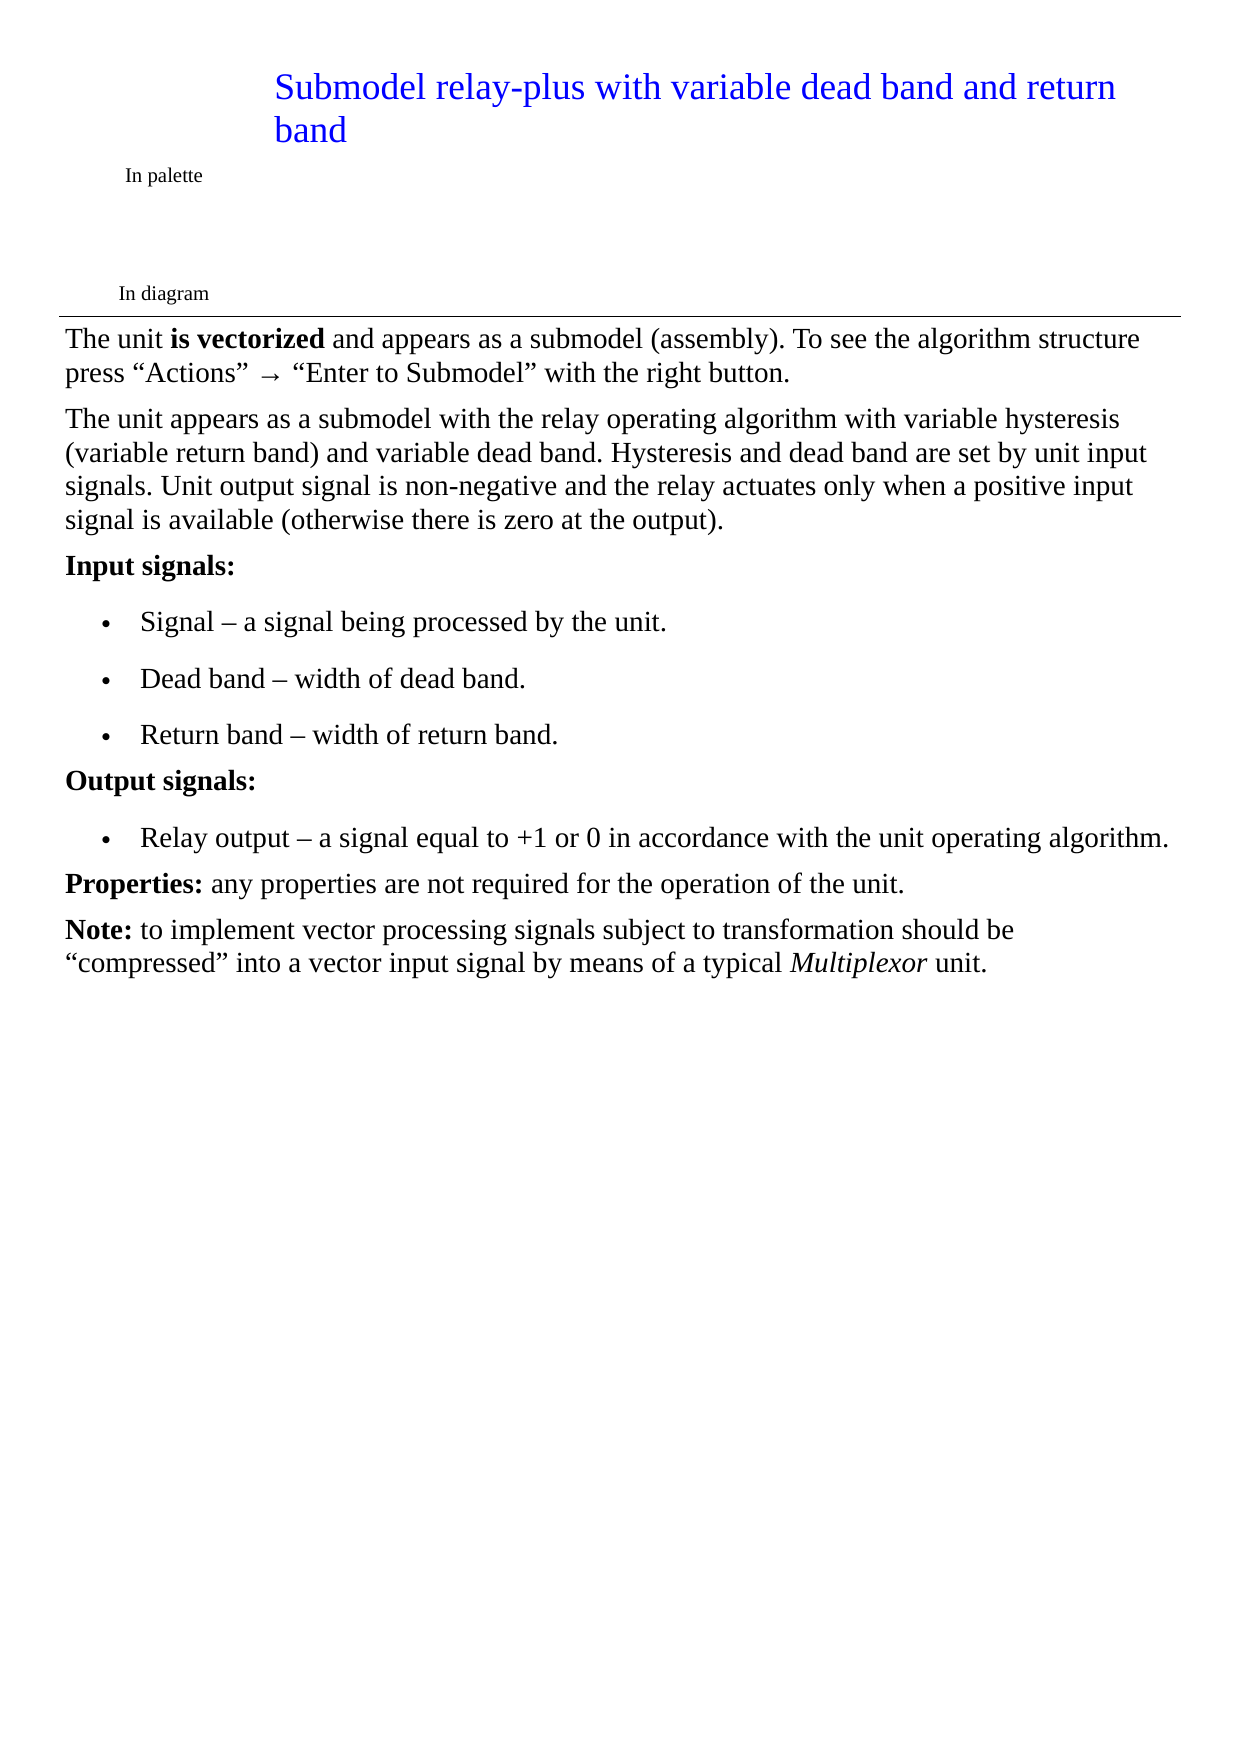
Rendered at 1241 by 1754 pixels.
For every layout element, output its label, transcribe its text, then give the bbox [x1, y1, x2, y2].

table_cell [269, 157, 1181, 197]
table_cell The unit is vectorized and appears as a submodel (assembly). To see the algorithm structure press “Actions” → “Enter to Submodel” with the right button. The unit appears as a submodel with the relay operating algorithm with variable hysteresis (variable return band) and variable dead band. Hysteresis and dead band are set by unit input signals. Unit output signal is non-negative and the relay actuates only when a positive input signal is available (otherwise there is zero at the output). Input signals: · Signal – a signal being processed by the unit. · Dead band – width of dead band. · Return band – width of return band. Output signals: · Relay output – a signal equal to +1 or 0 in accordance with the unit operating algorithm. Properties: any properties are not required for the operation of the unit. Note: to implement vector processing signals subject to transformation should be “compressed” into a vector input signal by means of a typical Multiplexor unit. [59, 317, 1181, 997]
table_cell [59, 197, 268, 276]
table_cell In diagram [59, 276, 268, 316]
table_cell [269, 276, 1181, 316]
table_cell [269, 197, 1181, 276]
table_cell In palette [59, 157, 268, 197]
table_header Submodel relay-plus with variable dead band and return band [269, 59, 1181, 157]
table_header [59, 59, 268, 157]
